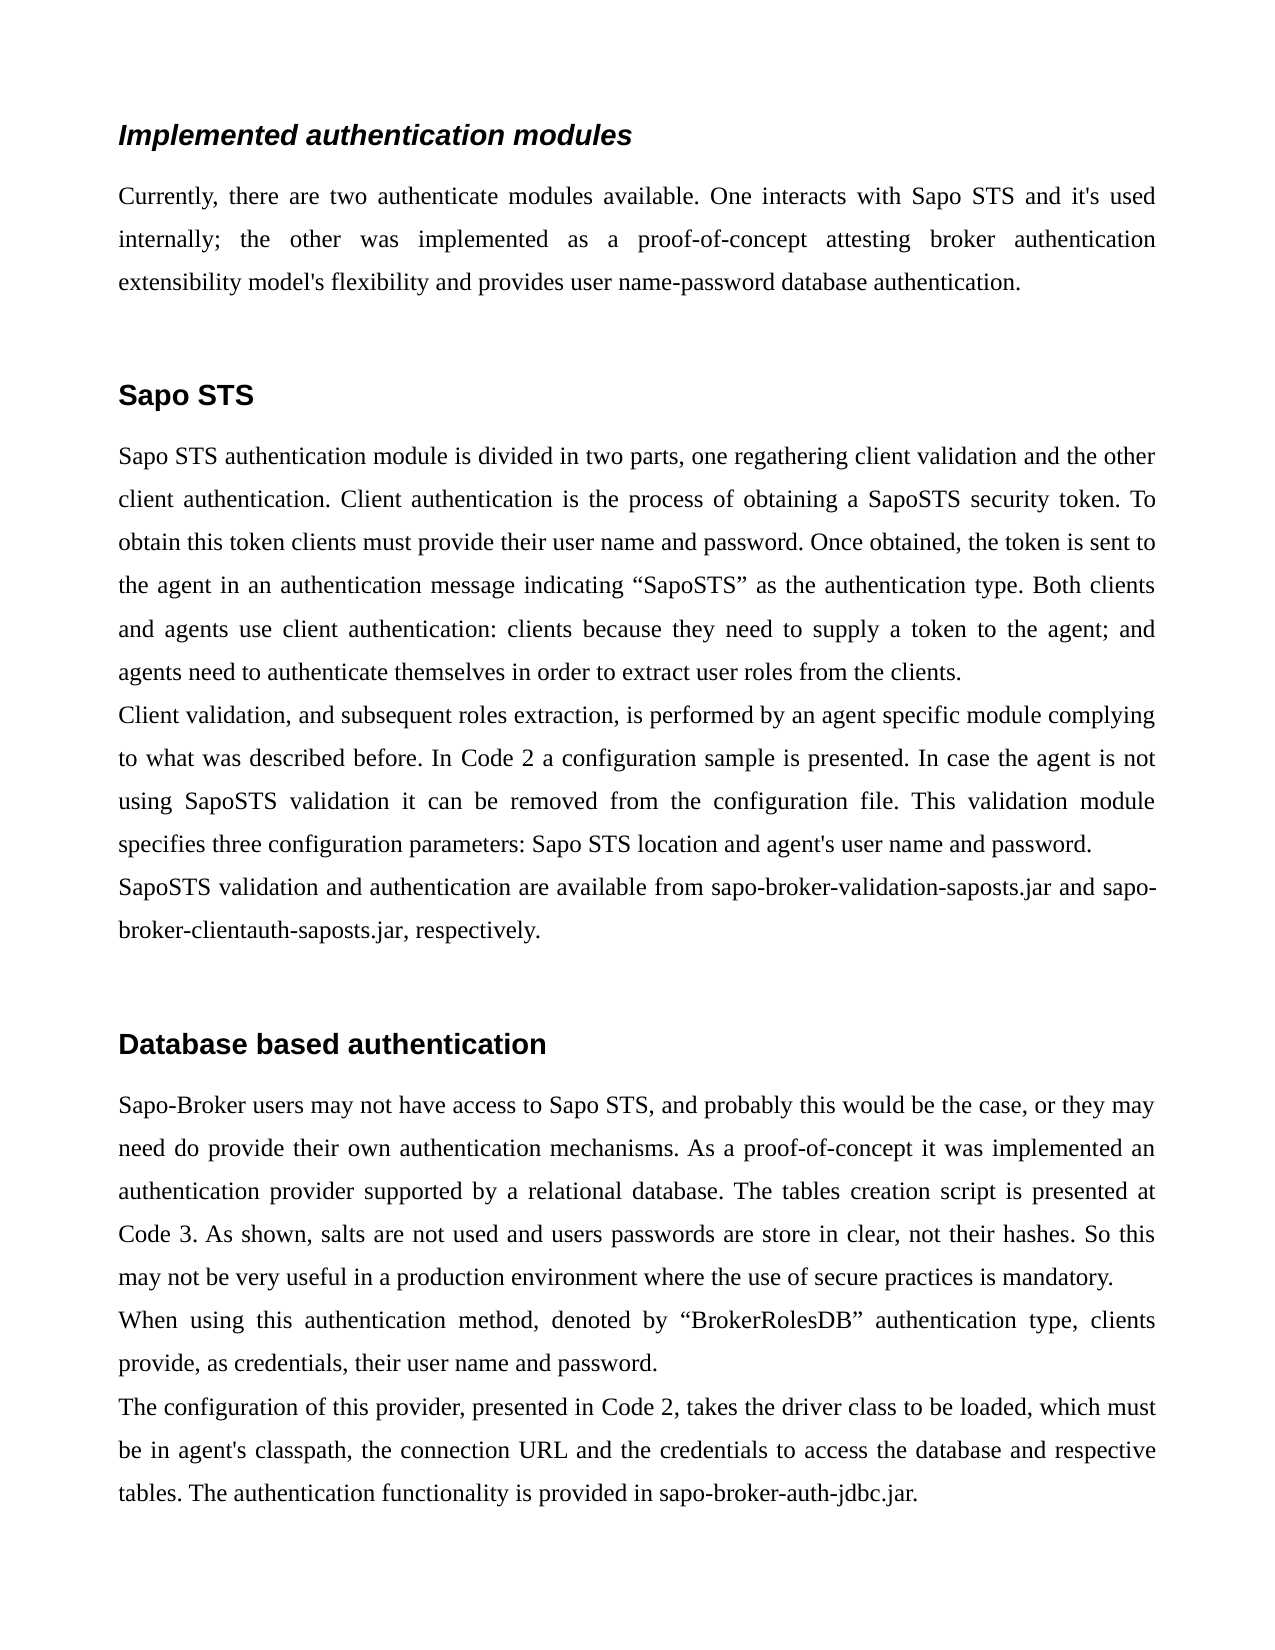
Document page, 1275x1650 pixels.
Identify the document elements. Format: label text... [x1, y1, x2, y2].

text The configuration of this provider, presented in Code 2, takes the driver class to be loaded, which must be in agent's classpath, the connection URL and the credentials to access the database and respective tables. The authentication functionality is provided in sapo-broker-auth-jdbc.jar. [118, 1392, 1157, 1507]
subtitle Database based authentication [118, 1027, 1157, 1060]
text Sapo STS authentication module is divided in two parts, one regathering client validation and the other client authentication. Client authentication is the process of obtaining a SapoSTS security token. To obtain this token clients must provide their user name and password. Once obtained, the token is sent to the agent in an authentication message indicating “SapoSTS” as the authentication type. Both clients and agents use client authentication: clients because they need to supply a token to the agent; and agents need to authenticate themselves in order to extract user roles from the clients. [118, 441, 1157, 686]
subtitle Implemented authentication modules [118, 118, 1157, 152]
text Sapo-Broker users may not have access to Sapo STS, and probably this would be the case, or they may need do provide their own authentication mechanisms. As a proof-of-concept it was implemented an authentication provider supported by a relational database. The tables creation script is presented at Code 3. As shown, salts are not used and users passwords are store in clear, not their hashes. So this may not be very useful in a production environment where the use of secure practices is mandatory. [118, 1090, 1157, 1291]
text Client validation, and subsequent roles extraction, is performed by an agent specific module complying to what was described before. In Code 2 a configuration sample is presented. In case the agent is not using SapoSTS validation it can be removed from the configuration file. This validation module specifies three configuration parameters: Sapo STS location and agent's user name and password. [118, 700, 1157, 858]
text When using this authentication method, denoted by “BrokerRolesDB” authentication type, clients provide, as credentials, their user name and password. [118, 1305, 1157, 1377]
text SapoSTS validation and authentication are available from sapo-broker-validation-saposts.jar and sapo-broker-clientauth-saposts.jar, respectively. [118, 872, 1157, 944]
text Currently, there are two authenticate modules available. One interacts with Sapo STS and it's used internally; the other was implemented as a proof-of-concept attesting broker authentication extensibility model's flexibility and provides user name-password database authentication. [118, 181, 1157, 296]
subtitle Sapo STS [118, 378, 1157, 412]
